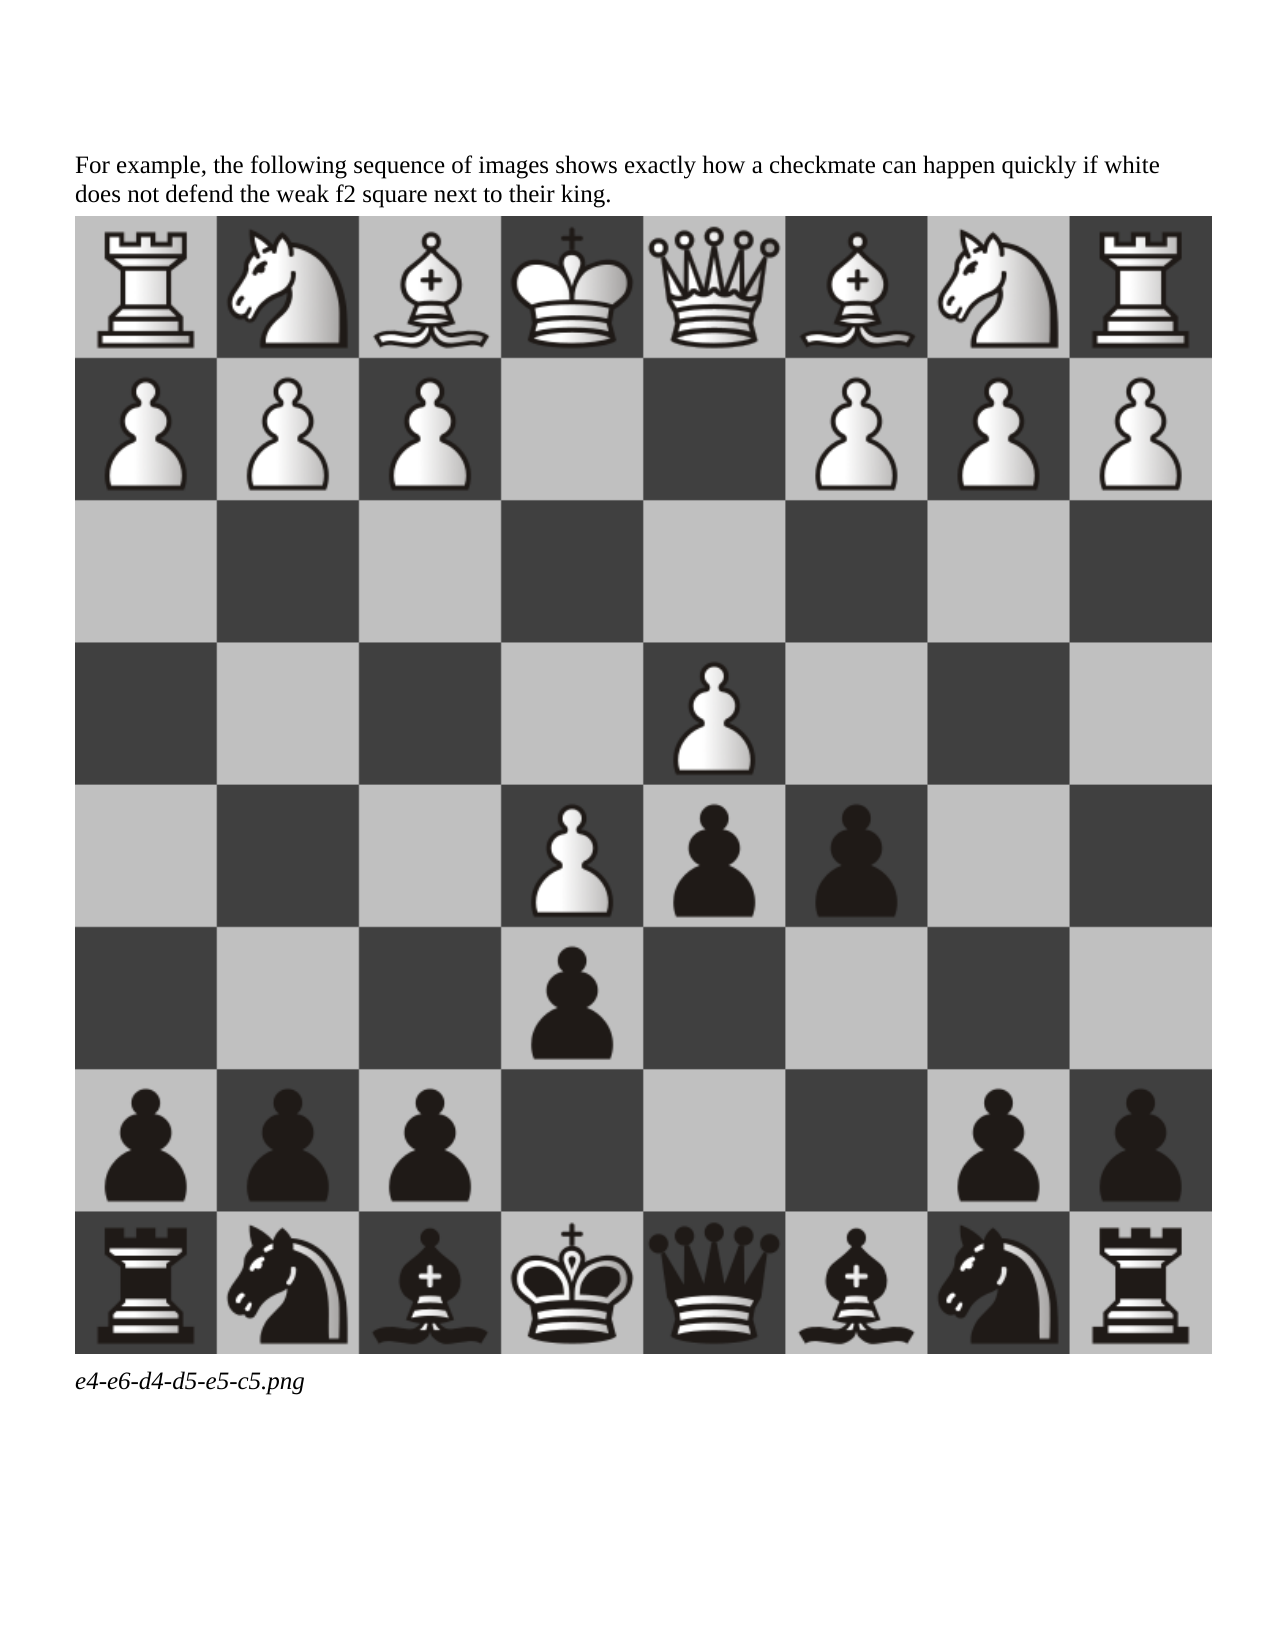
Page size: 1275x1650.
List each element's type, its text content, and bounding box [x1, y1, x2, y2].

text e4-e6-d4-d5-e5-c5.png [75, 1366, 1200, 1394]
text For example, the following sequence of images shows exactly how a checkmate can happen quickly if white does not defend the weak f2 square next to their king. [75, 150, 1200, 207]
picture [75, 216, 1212, 1354]
